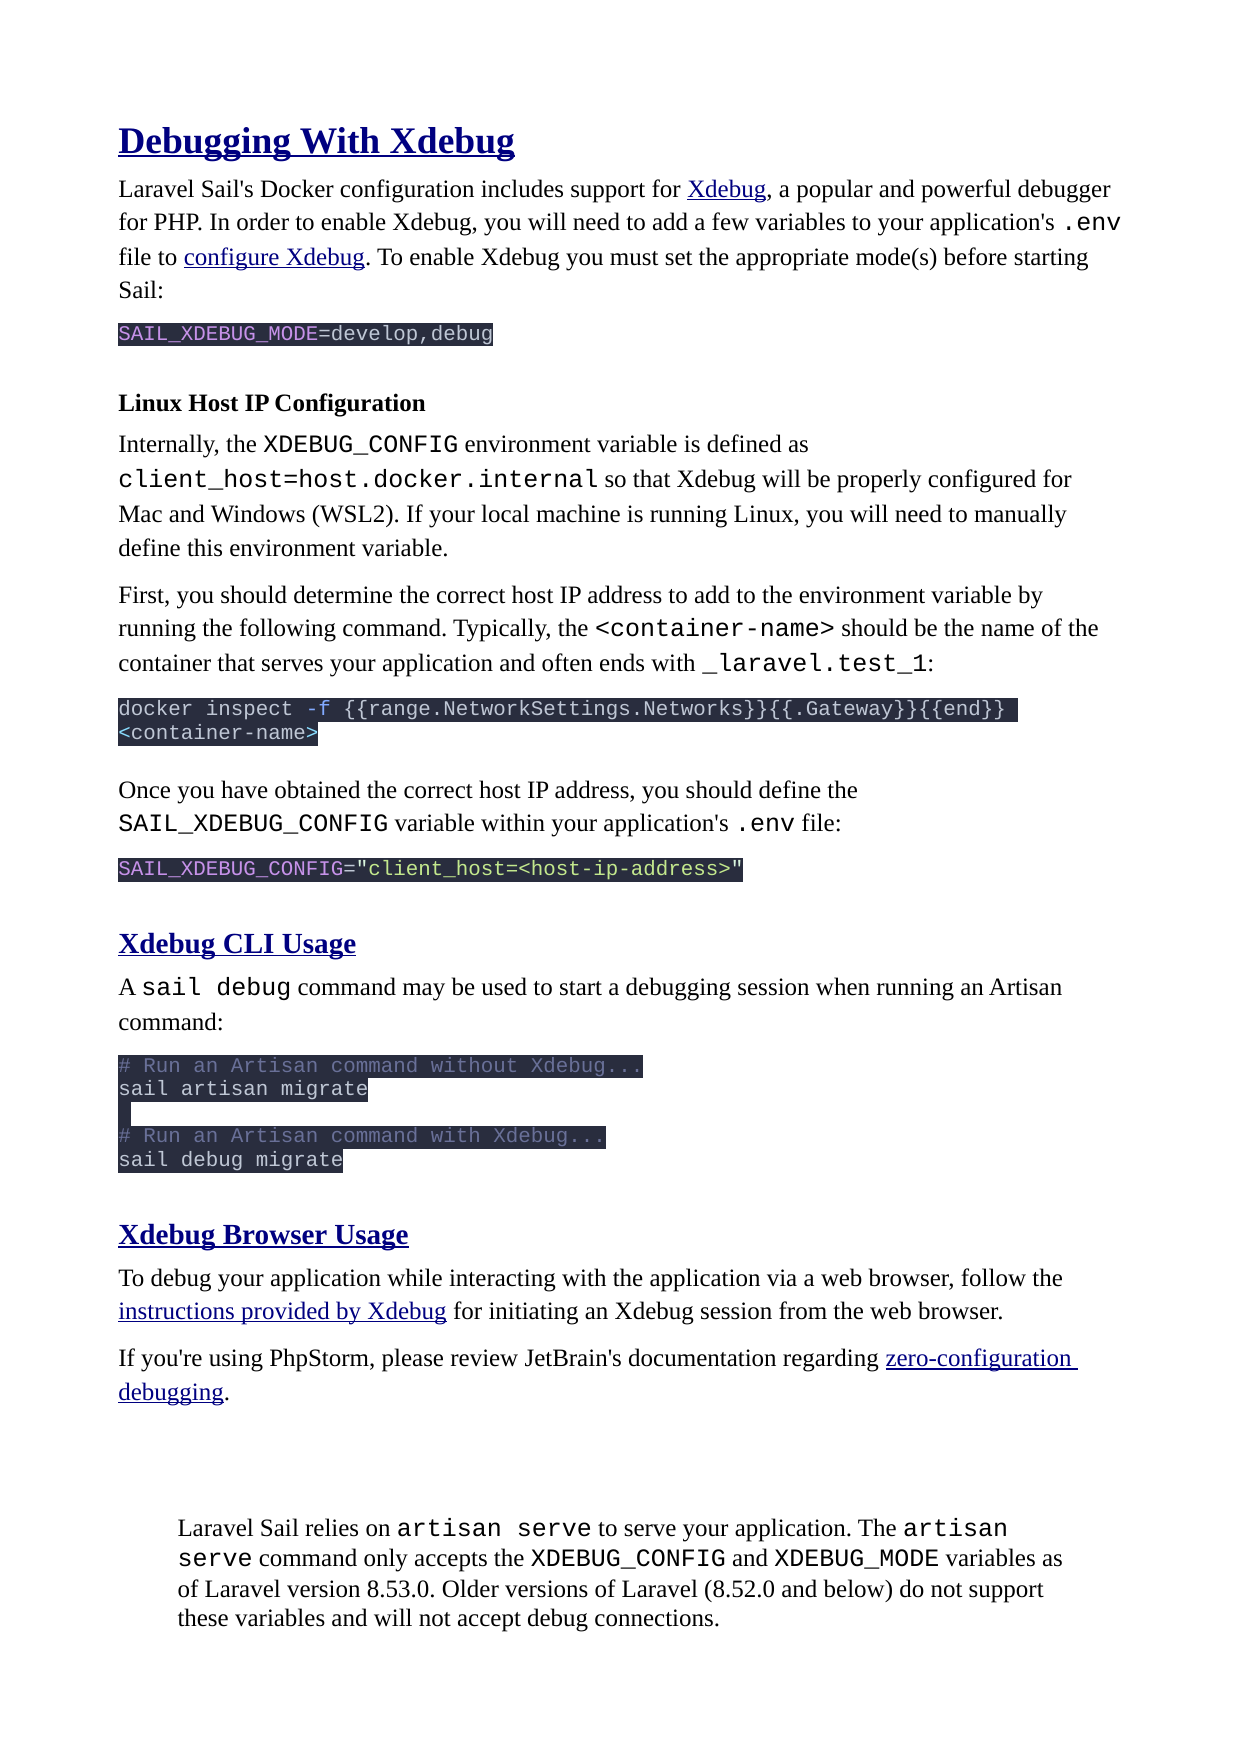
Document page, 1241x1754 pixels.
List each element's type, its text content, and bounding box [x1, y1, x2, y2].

text Once you have obtained the correct host IP address, you should define the SAIL_XDEBUG_CONFIG variable within your application's .env file: [118, 775, 1122, 839]
text Internally, the XDEBUG_CONFIG environment variable is defined as client_host=host.docker.internal so that Xdebug will be properly configured for Mac and Windows (WSL2). If your local machine is running Linux, you will need to manually define this environment variable. [118, 429, 1122, 561]
text A sail debug command may be used to start a debugging session when running an Artisan command: [118, 972, 1122, 1036]
text SAIL_XDEBUG_CONFIG="client_host=<host-ip-address>" [118, 858, 1122, 882]
text sail artisan migrate [118, 1078, 1122, 1102]
subtitle Debugging With Xdebug [118, 118, 1122, 161]
text Laravel Sail relies on artisan serve to serve your application. The artisan serve command only accepts the XDEBUG_CONFIG and XDEBUG_MODE variables as of Laravel version 8.53.0. Older versions of Laravel (8.52.0 and below) do not support these variables and will not accept debug connections. [177, 1513, 1063, 1632]
text SAIL_XDEBUG_MODE=develop,debug [118, 322, 1122, 346]
subtitle Linux Host IP Configuration [118, 388, 1122, 417]
text First, you should determine the correct host IP address to add to the environment variable by running the following command. Typically, the <container-name> should be the name of the container that serves your application and often ends with _laravel.test_1: [118, 580, 1122, 679]
subtitle Xdebug CLI Usage [118, 926, 1122, 959]
text # Run an Artisan command with Xdebug... [118, 1126, 1122, 1149]
subtitle Xdebug Browser Usage [118, 1217, 1122, 1250]
text Laravel Sail's Docker configuration includes support for Xdebug, a popular and powerful debugger for PHP. In order to enable Xdebug, you will need to add a few variables to your application's .env file to configure Xdebug. To enable Xdebug you must set the appropriate mode(s) before starting Sail: [118, 174, 1122, 304]
text To debug your application while interacting with the application via a web browser, follow the instructions provided by Xdebug for initiating an Xdebug session from the web browser. [118, 1263, 1122, 1325]
text If you're using PhpStorm, please review JetBrain's documentation regarding zero-configuration debugging. [118, 1343, 1122, 1405]
text # Run an Artisan command without Xdebug... [118, 1054, 1122, 1078]
text docker inspect -f {{range.NetworkSettings.Networks}}{{.Gateway}}{{end}} <container-name> [118, 698, 1122, 746]
text sail debug migrate [118, 1149, 1122, 1173]
